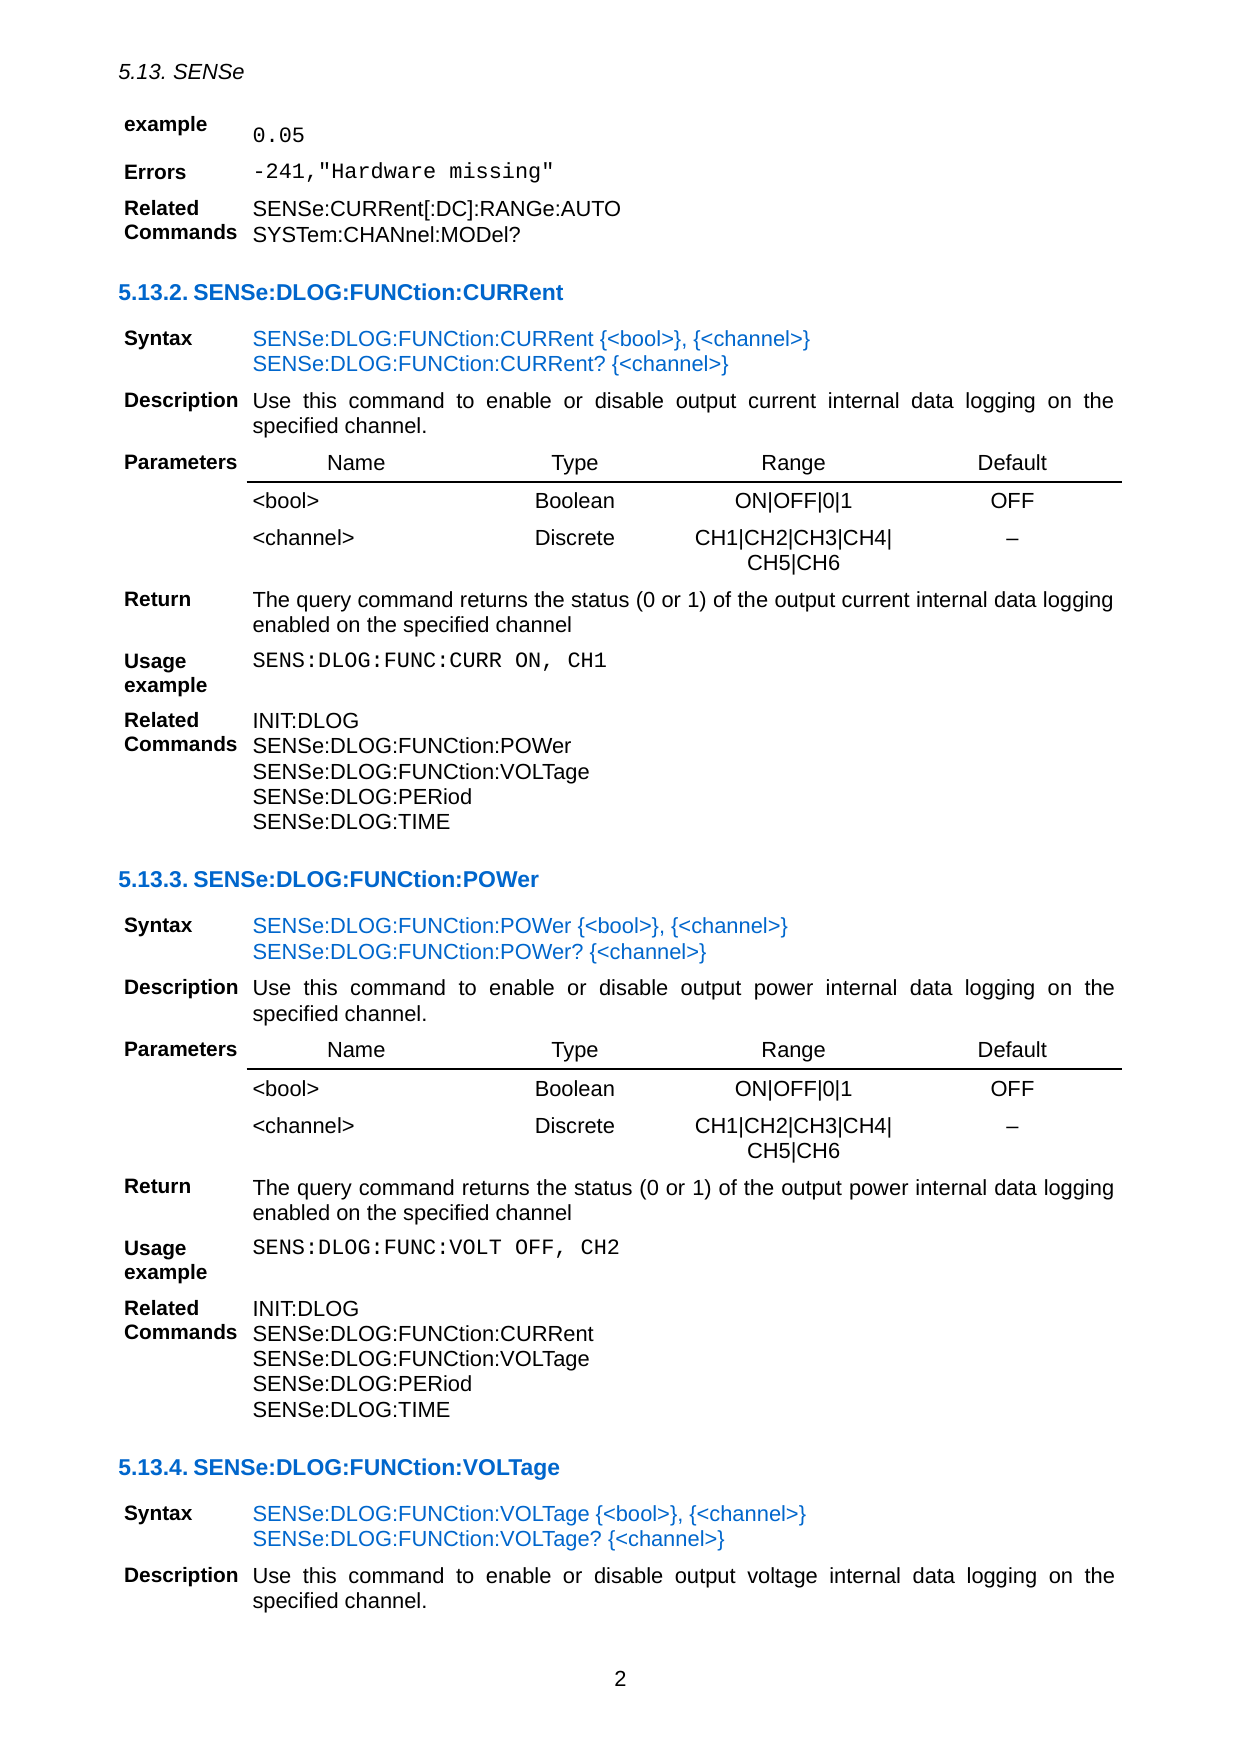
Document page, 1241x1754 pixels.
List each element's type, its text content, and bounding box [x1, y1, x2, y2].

table_cell Name [247, 1031, 465, 1068]
table_cell <channel> [247, 519, 465, 581]
table_cell Discrete [465, 1107, 684, 1169]
table_cell Type [465, 1031, 684, 1068]
table_cell The query command returns the status (0 or 1) of the output current internal data logging enabled on the specified channel [247, 581, 1122, 643]
table_cell CH1|CH2|CH3|CH4|CH5|CH6 [684, 1107, 903, 1169]
table_cell Name [247, 444, 465, 481]
table_cell SENSe:CURRent[:DC]:RANGe:AUTO SYSTem:CHANnel:MODel? [247, 191, 1122, 252]
table_cell <bool> [247, 1070, 465, 1107]
table_header Syntax [118, 908, 247, 969]
table_cell SENS:DLOG:FUNC:CURR ON, CH1 [247, 643, 1122, 702]
table_cell CH1|CH2|CH3|CH4|CH5|CH6 [684, 519, 903, 581]
table_cell INIT:DLOG SENSe:DLOG:FUNCtion:POWer SENSe:DLOG:FUNCtion:VOLTage SENSe:DLOG:PERiod SENSe:DLOG:TIME [247, 703, 1122, 840]
subtitle SENSe:DLOG:FUNCtion:POWer [118, 866, 1122, 893]
table_cell Related Commands [118, 703, 247, 840]
table_cell Errors [118, 154, 247, 191]
table_cell – [903, 1107, 1122, 1169]
table_cell Default [903, 444, 1122, 481]
table_cell OFF [903, 483, 1122, 519]
table_cell <channel> [247, 1107, 465, 1169]
table_cell OFF [903, 1070, 1122, 1107]
table_cell -241,"Hardware missing" [247, 154, 1122, 191]
table_cell Description [118, 1557, 247, 1619]
table_cell Usage example [118, 1231, 247, 1290]
table_cell SENS:DLOG:FUNC:VOLT OFF, CH2 [247, 1231, 1122, 1290]
table_cell Use this command to enable or disable output voltage internal data logging on the specified channel. [247, 1557, 1122, 1619]
table_cell Related Commands [118, 1290, 247, 1427]
table_cell ON|OFF|0|1 [684, 483, 903, 519]
table_cell The query command returns the status (0 or 1) of the output power internal data logging enabled on the specified channel [247, 1169, 1122, 1231]
table_cell Default [903, 1031, 1122, 1068]
table_cell Related Commands [118, 191, 247, 252]
table_cell Return [118, 1169, 247, 1231]
table_cell Use this command to enable or disable output current internal data logging on the specified channel. [247, 382, 1122, 444]
table_cell Parameters [118, 444, 247, 581]
table_cell Description [118, 970, 247, 1031]
table_cell ON|OFF|0|1 [684, 1070, 903, 1107]
table_cell <bool> [247, 483, 465, 519]
table_cell 0.05 [247, 106, 1122, 154]
table_cell Usage example [118, 643, 247, 702]
subtitle SENSe:DLOG:FUNCtion:CURRent [118, 279, 1122, 305]
table_cell Boolean [465, 1070, 684, 1107]
table_header Syntax [118, 320, 247, 382]
table_cell Return [118, 581, 247, 643]
table_header SENSe:DLOG:FUNCtion:POWer {<bool>}, {<channel>} SENSe:DLOG:FUNCtion:POWer? {<channel>} [247, 908, 1122, 969]
table_cell example [118, 106, 247, 154]
table_cell Description [118, 382, 247, 444]
table_cell Discrete [465, 519, 684, 581]
table_cell Range [684, 444, 903, 481]
table_cell Parameters [118, 1031, 247, 1169]
table_cell Range [684, 1031, 903, 1068]
table_cell – [903, 519, 1122, 581]
table_header SENSe:DLOG:FUNCtion:VOLTage {<bool>}, {<channel>} SENSe:DLOG:FUNCtion:VOLTage? {<channel>} [247, 1495, 1122, 1557]
table_cell INIT:DLOG SENSe:DLOG:FUNCtion:CURRent SENSe:DLOG:FUNCtion:VOLTage SENSe:DLOG:PERiod SENSe:DLOG:TIME [247, 1290, 1122, 1427]
table_header SENSe:DLOG:FUNCtion:CURRent {<bool>}, {<channel>} SENSe:DLOG:FUNCtion:CURRent? {<channel>} [247, 320, 1122, 382]
table_cell Type [465, 444, 684, 481]
subtitle SENSe:DLOG:FUNCtion:VOLTage [118, 1454, 1122, 1480]
table_cell Boolean [465, 483, 684, 519]
table_cell Use this command to enable or disable output power internal data logging on the specified channel. [247, 970, 1122, 1031]
table_header Syntax [118, 1495, 247, 1557]
